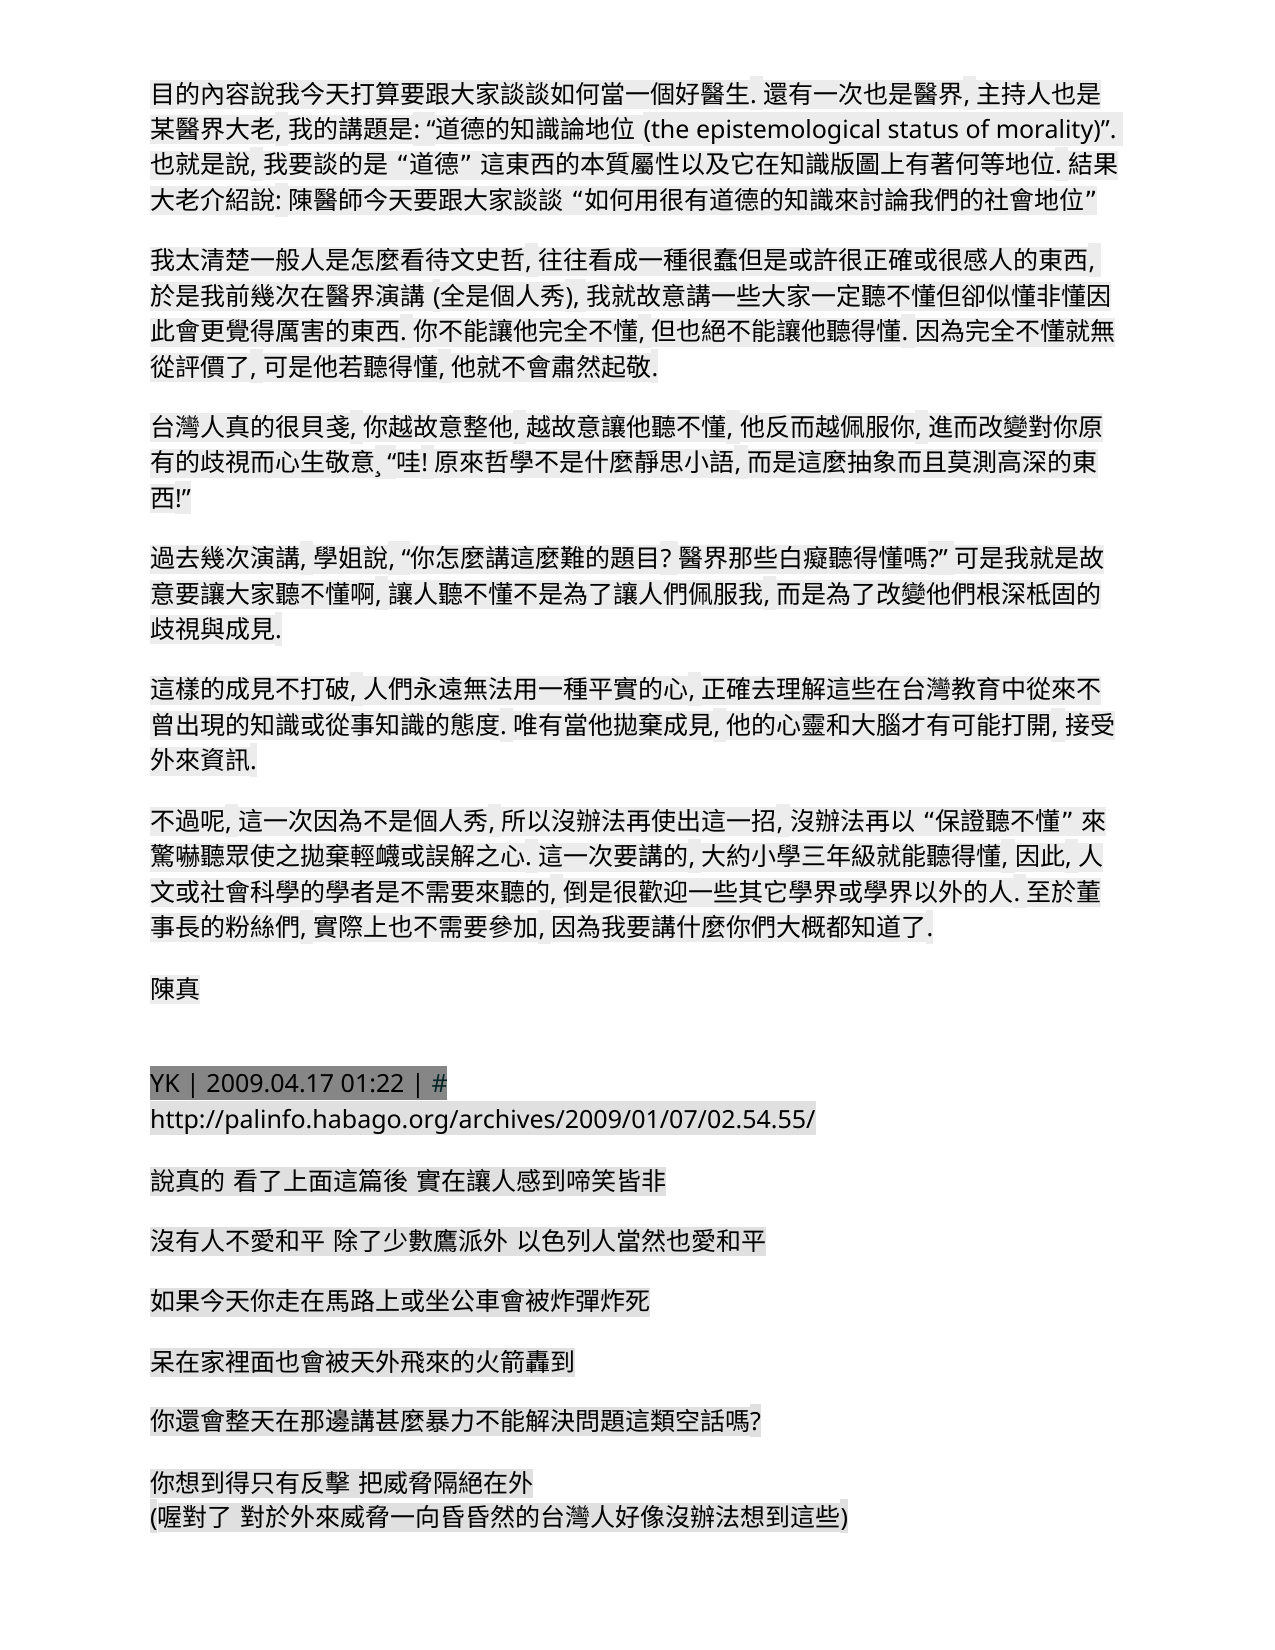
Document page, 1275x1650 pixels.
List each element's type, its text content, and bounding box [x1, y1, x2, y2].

text 這樣的成見不打破, 人們永遠無法用一種平實的心, 正確去理解這些在台灣教育中從來不曾出現的知識或從事知識的態度. 唯有當他拋棄成見, 他的心靈和大腦才有可能打開, 接受外來資訊. [150, 671, 1125, 777]
text 目的內容說我今天打算要跟大家談談如何當一個好醫生. 還有一次也是醫界, 主持人也是某醫界大老, 我的講題是: “道德的知識論地位 (the epistemological status of morality)”. 也就是說, 我要談的是 “道德” 這東西的本質屬性以及它在知識版圖上有著何等地位. 結果大老介紹說: 陳醫師今天要跟大家談談 “如何用很有道德的知識來討論我們的社會地位” [150, 75, 1125, 217]
text 陳真 [150, 969, 1125, 1039]
text 過去幾次演講, 學姐說, “你怎麼講這麼難的題目? 醫界那些白癡聽得懂嗎?” 可是我就是故意要讓大家聽不懂啊, 讓人聽不懂不是為了讓人們佩服我, 而是為了改變他們根深柢固的歧視與成見. [150, 539, 1125, 646]
text 我太清楚一般人是怎麼看待文史哲, 往往看成一種很蠢但是或許很正確或很感人的東西, 於是我前幾次在醫界演講 (全是個人秀), 我就故意講一些大家一定聽不懂但卻似懂非懂因此會更覺得厲害的東西. 你不能讓他完全不懂, 但也絕不能讓他聽得懂. 因為完全不懂就無從評價了, 可是他若聽得懂, 他就不會肅然起敬. [150, 242, 1125, 383]
text 不過呢, 這一次因為不是個人秀, 所以沒辦法再使出這一招, 沒辦法再以 “保證聽不懂” 來驚嚇聽眾使之拋棄輕衊或誤解之心. 這一次要講的, 大約小學三年級就能聽得懂, 因此, 人文或社會科學的學者是不需要來聽的, 倒是很歡迎一些其它學界或學界以外的人. 至於董事長的粉絲們, 實際上也不需要參加, 因為我要講什麼你們大概都知道了. [150, 802, 1125, 944]
text 台灣人真的很貝戔, 你越故意整他, 越故意讓他聽不懂, 他反而越佩服你, 進而改變對你原有的歧視而心生敬意¸ “哇! 原來哲學不是什麼靜思小語, 而是這麼抽象而且莫測高深的東西!” [150, 408, 1125, 514]
text 說真的 看了上面這篇後 實在讓人感到啼笑皆非 [150, 1160, 1125, 1196]
text 你還會整天在那邊講甚麼暴力不能解決問題這類空話嗎? [150, 1402, 1125, 1437]
text 如果今天你走在馬路上或坐公車會被炸彈炸死 [150, 1281, 1125, 1317]
text YK | 2009.04.17 01:22 | # [150, 1064, 1125, 1100]
text 呆在家裡面也會被天外飛來的火箭轟到 [150, 1342, 1125, 1377]
text http://palinfo.habago.org/archives/2009/01/07/02.54.55/ [150, 1100, 1125, 1135]
text 你想到得只有反擊 把威脅隔絕在外 (喔對了 對於外來威脅一向昏昏然的台灣人好像沒辦法想到這些) [150, 1462, 1125, 1533]
text 沒有人不愛和平 除了少數鷹派外 以色列人當然也愛和平 [150, 1221, 1125, 1256]
